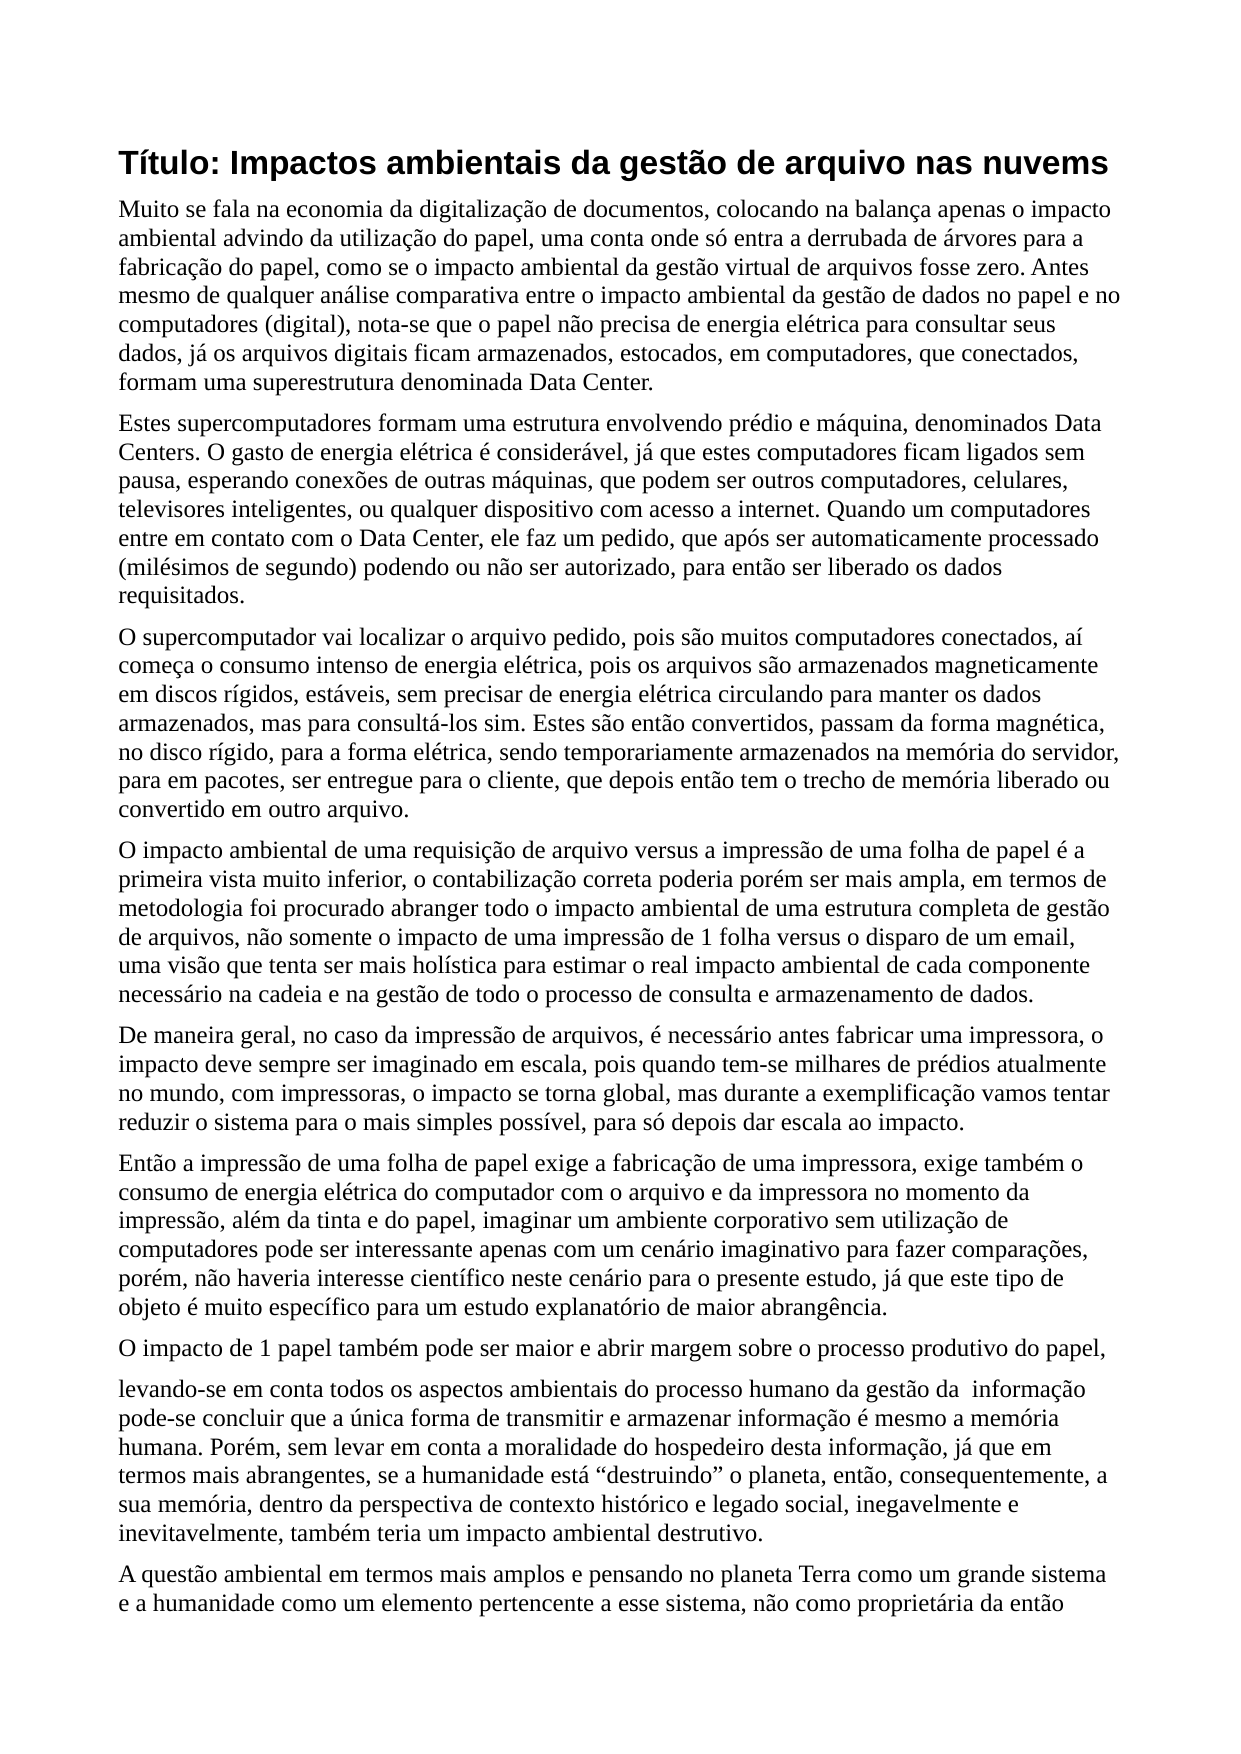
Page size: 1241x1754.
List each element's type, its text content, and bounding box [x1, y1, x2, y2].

subtitle Título: Impactos ambientais da gestão de arquivo nas nuvems [118, 143, 1122, 182]
text De maneira geral, no caso da impressão de arquivos, é necessário antes fabricar uma impressora, o impacto deve sempre ser imaginado em escala, pois quando tem-se milhares de prédios atualmente no mundo, com impressoras, o impacto se torna global, mas durante a exemplificação vamos tentar reduzir o sistema para o mais simples possível, para só depois dar escala ao impacto. [118, 1021, 1122, 1136]
text Estes supercomputadores formam uma estrutura envolvendo prédio e máquina, denominados Data Centers. O gasto de energia elétrica é considerável, já que estes computadores ficam ligados sem pausa, esperando conexões de outras máquinas, que podem ser outros computadores, celulares, televisores inteligentes, ou qualquer dispositivo com acesso a internet. Quando um computadores entre em contato com o Data Center, ele faz um pedido, que após ser automaticamente processado (milésimos de segundo) podendo ou não ser autorizado, para então ser liberado os dados requisitados. [118, 408, 1122, 609]
text O supercomputador vai localizar o arquivo pedido, pois são muitos computadores conectados, aí começa o consumo intenso de energia elétrica, pois os arquivos são armazenados magneticamente em discos rígidos, estáveis, sem precisar de energia elétrica circulando para manter os dados armazenados, mas para consultá-los sim. Estes são então convertidos, passam da forma magnética, no disco rígido, para a forma elétrica, sendo temporariamente armazenados na memória do servidor, para em pacotes, ser entregue para o cliente, que depois então tem o trecho de memória liberado ou convertido em outro arquivo. [118, 622, 1122, 823]
text Então a impressão de uma folha de papel exige a fabricação de uma impressora, exige também o consumo de energia elétrica do computador com o arquivo e da impressora no momento da impressão, além da tinta e do papel, imaginar um ambiente corporativo sem utilização de computadores pode ser interessante apenas com um cenário imaginativo para fazer comparações, porém, não haveria interesse científico neste cenário para o presente estudo, já que este tipo de objeto é muito específico para um estudo explanatório de maior abrangência. [118, 1148, 1122, 1321]
text Muito se fala na economia da digitalização de documentos, colocando na balança apenas o impacto ambiental advindo da utilização do papel, uma conta onde só entra a derrubada de árvores para a fabricação do papel, como se o impacto ambiental da gestão virtual de arquivos fosse zero. Antes mesmo de qualquer análise comparativa entre o impacto ambiental da gestão de dados no papel e no computadores (digital), nota-se que o papel não precisa de energia elétrica para consultar seus dados, já os arquivos digitais ficam armazenados, estocados, em computadores, que conectados, formam uma superestrutura denominada Data Center. [118, 194, 1122, 396]
text O impacto de 1 papel também pode ser maior e abrir margem sobre o processo produtivo do papel, [118, 1333, 1122, 1362]
text levando-se em conta todos os aspectos ambientais do processo humano da gestão da informação pode-se concluir que a única forma de transmitir e armazenar informação é mesmo a memória humana. Porém, sem levar em conta a moralidade do hospedeiro desta informação, já que em termos mais abrangentes, se a humanidade está “destruindo” o planeta, então, consequentemente, a sua memória, dentro da perspectiva de contexto histórico e legado social, inegavelmente e inevitavelmente, também teria um impacto ambiental destrutivo. [118, 1374, 1122, 1547]
text A questão ambiental em termos mais amplos e pensando no planeta Terra como um grande sistema e a humanidade como um elemento pertencente a esse sistema, não como proprietária da então [118, 1559, 1122, 1617]
text O impacto ambiental de uma requisição de arquivo versus a impressão de uma folha de papel é a primeira vista muito inferior, o contabilização correta poderia porém ser mais ampla, em termos de metodologia foi procurado abranger todo o impacto ambiental de uma estrutura completa de gestão de arquivos, não somente o impacto de uma impressão de 1 folha versus o disparo de um email, uma visão que tenta ser mais holística para estimar o real impacto ambiental de cada componente necessário na cadeia e na gestão de todo o processo de consulta e armazenamento de dados. [118, 836, 1122, 1008]
